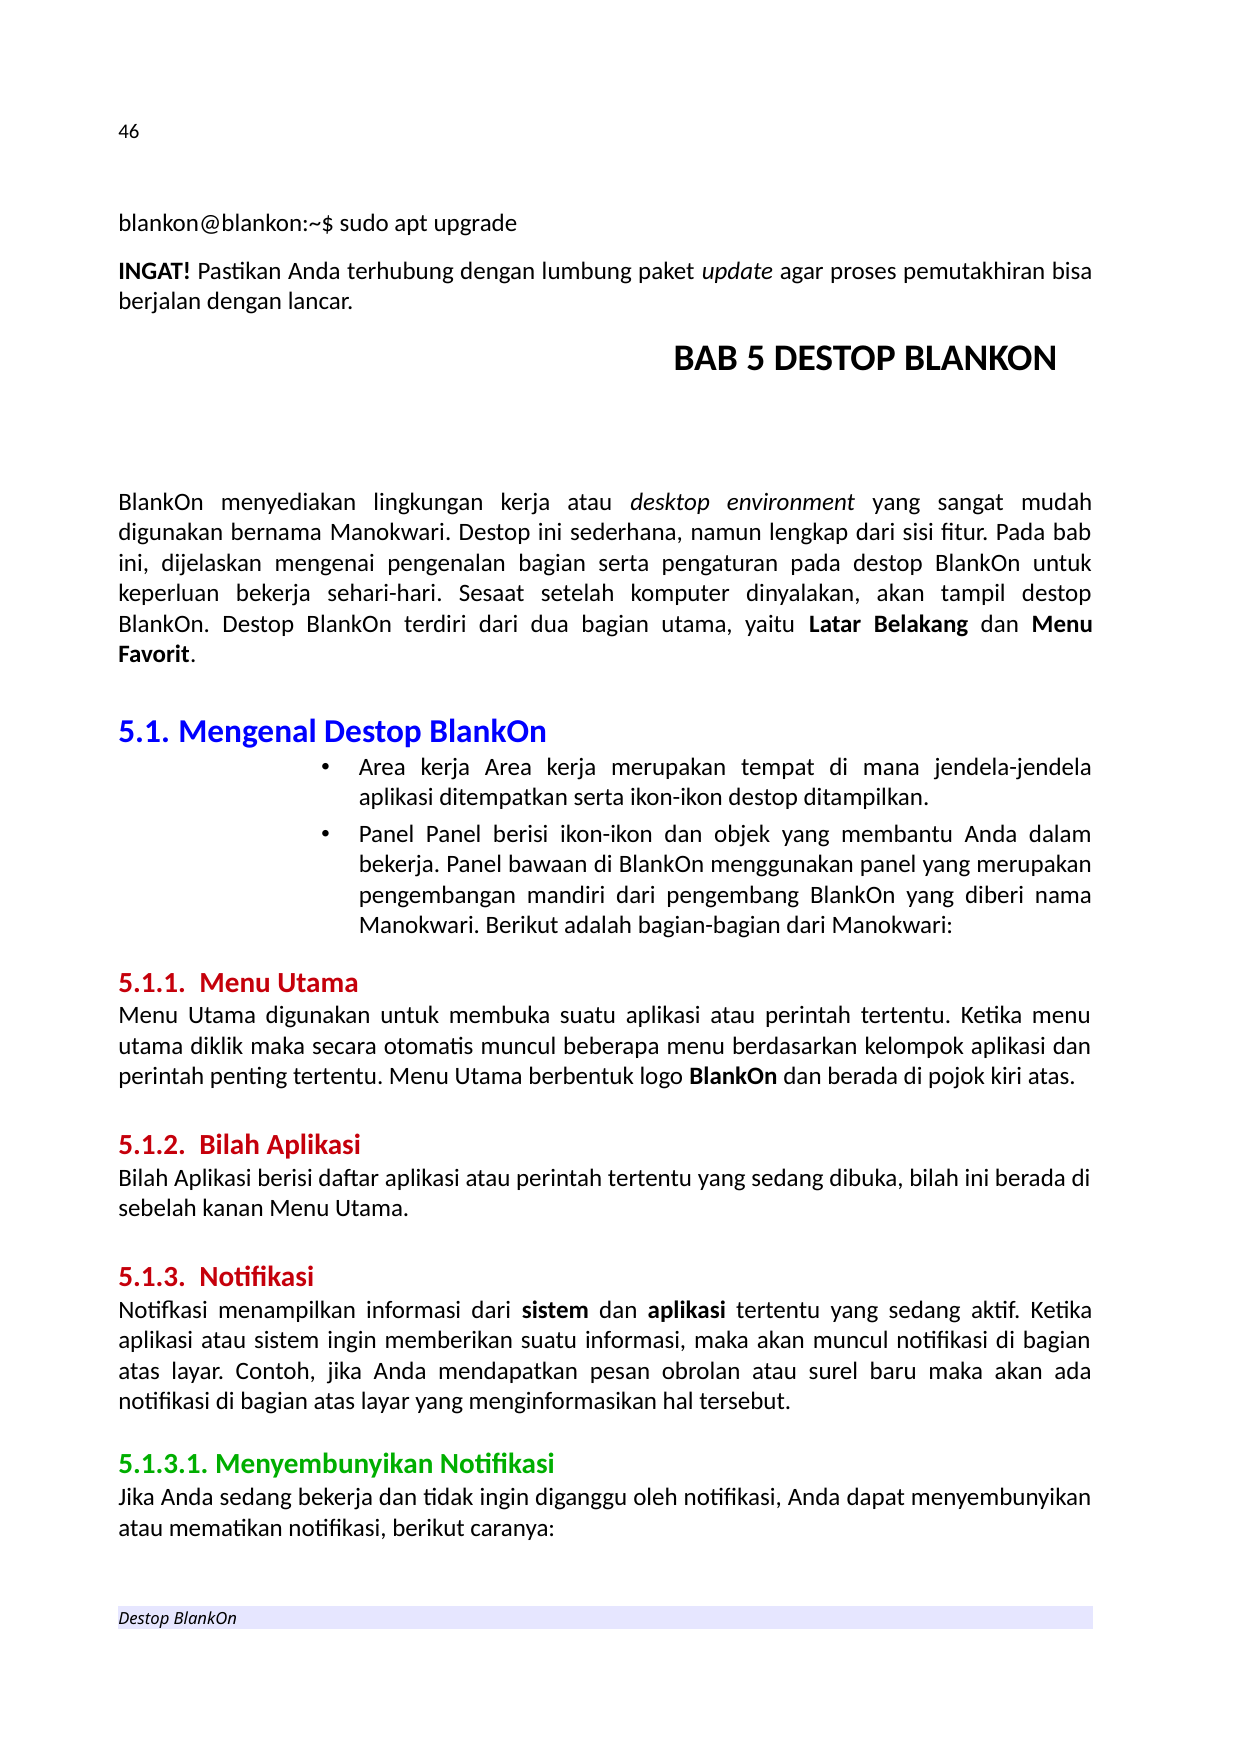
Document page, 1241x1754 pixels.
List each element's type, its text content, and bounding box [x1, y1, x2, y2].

subtitle Menu Utama [118, 964, 1093, 999]
subtitle Notifikasi [118, 1258, 1093, 1294]
text BlankOn menyediakan lingkungan kerja atau desktop environment yang sangat mudah digunakan bernama Manokwari. Destop ini sederhana, namun lengkap dari sisi fitur. Pada bab ini, dijelaskan mengenai pengenalan bagian serta pengaturan pada destop BlankOn untuk keperluan bekerja sehari-hari. Sesaat setelah komputer dinyalakan, akan tampil destop BlankOn. Destop BlankOn terdiri dari dua bagian utama, yaitu Latar Belakang dan Menu Favorit. [118, 486, 1093, 669]
subtitle Bilah Aplikasi [118, 1126, 1093, 1162]
subtitle Mengenal Destop BlankOn [118, 710, 1093, 751]
text Notifkasi menampilkan informasi dari sistem dan aplikasi tertentu yang sedang aktif. Ketika aplikasi atau sistem ingin memberikan suatu informasi, maka akan muncul notifikasi di bagian atas layar. Contoh, jika Anda mendapatkan pesan obrolan atau surel baru maka akan ada notifikasi di bagian atas layar yang menginformasikan hal tersebut. [118, 1294, 1093, 1416]
subtitle Menyembunyikan Notifikasi [118, 1446, 1093, 1481]
text Menu Utama digunakan untuk membuka suatu aplikasi atau perintah tertentu. Ketika menu utama diklik maka secara otomatis muncul beberapa menu berdasarkan kelompok aplikasi dan perintah penting tertentu. Menu Utama berbentuk logo BlankOn dan berada di pojok kiri atas. [118, 999, 1093, 1091]
list Area kerja Area kerja merupakan tempat di mana jendela-jendela aplikasi ditempatkan serta ikon-ikon destop ditampilkan. [321, 751, 1093, 812]
text Jika Anda sedang bekerja dan tidak ingin diganggu oleh notifikasi, Anda dapat menyembunyikan atau mematikan notifikasi, berikut caranya: [118, 1481, 1093, 1542]
list Panel Panel berisi ikon-ikon dan objek yang membantu Anda dalam bekerja. Panel bawaan di BlankOn menggunakan panel yang merupakan pengembangan mandiri dari pengembang BlankOn yang diberi nama Manokwari. Berikut adalah bagian-bagian dari Manokwari: [321, 818, 1093, 940]
text Bilah Aplikasi berisi daftar aplikasi atau perintah tertentu yang sedang dibuka, bilah ini berada di sebelah kanan Menu Utama. [118, 1162, 1093, 1223]
text blankon@blankon:~$ sudo apt upgrade [118, 207, 1093, 237]
text INGAT! Pastikan Anda terhubung dengan lumbung paket update agar proses pemutakhiran bisa berjalan dengan lancar. [118, 255, 1093, 316]
subtitle Destop BlankOn [118, 334, 1057, 379]
